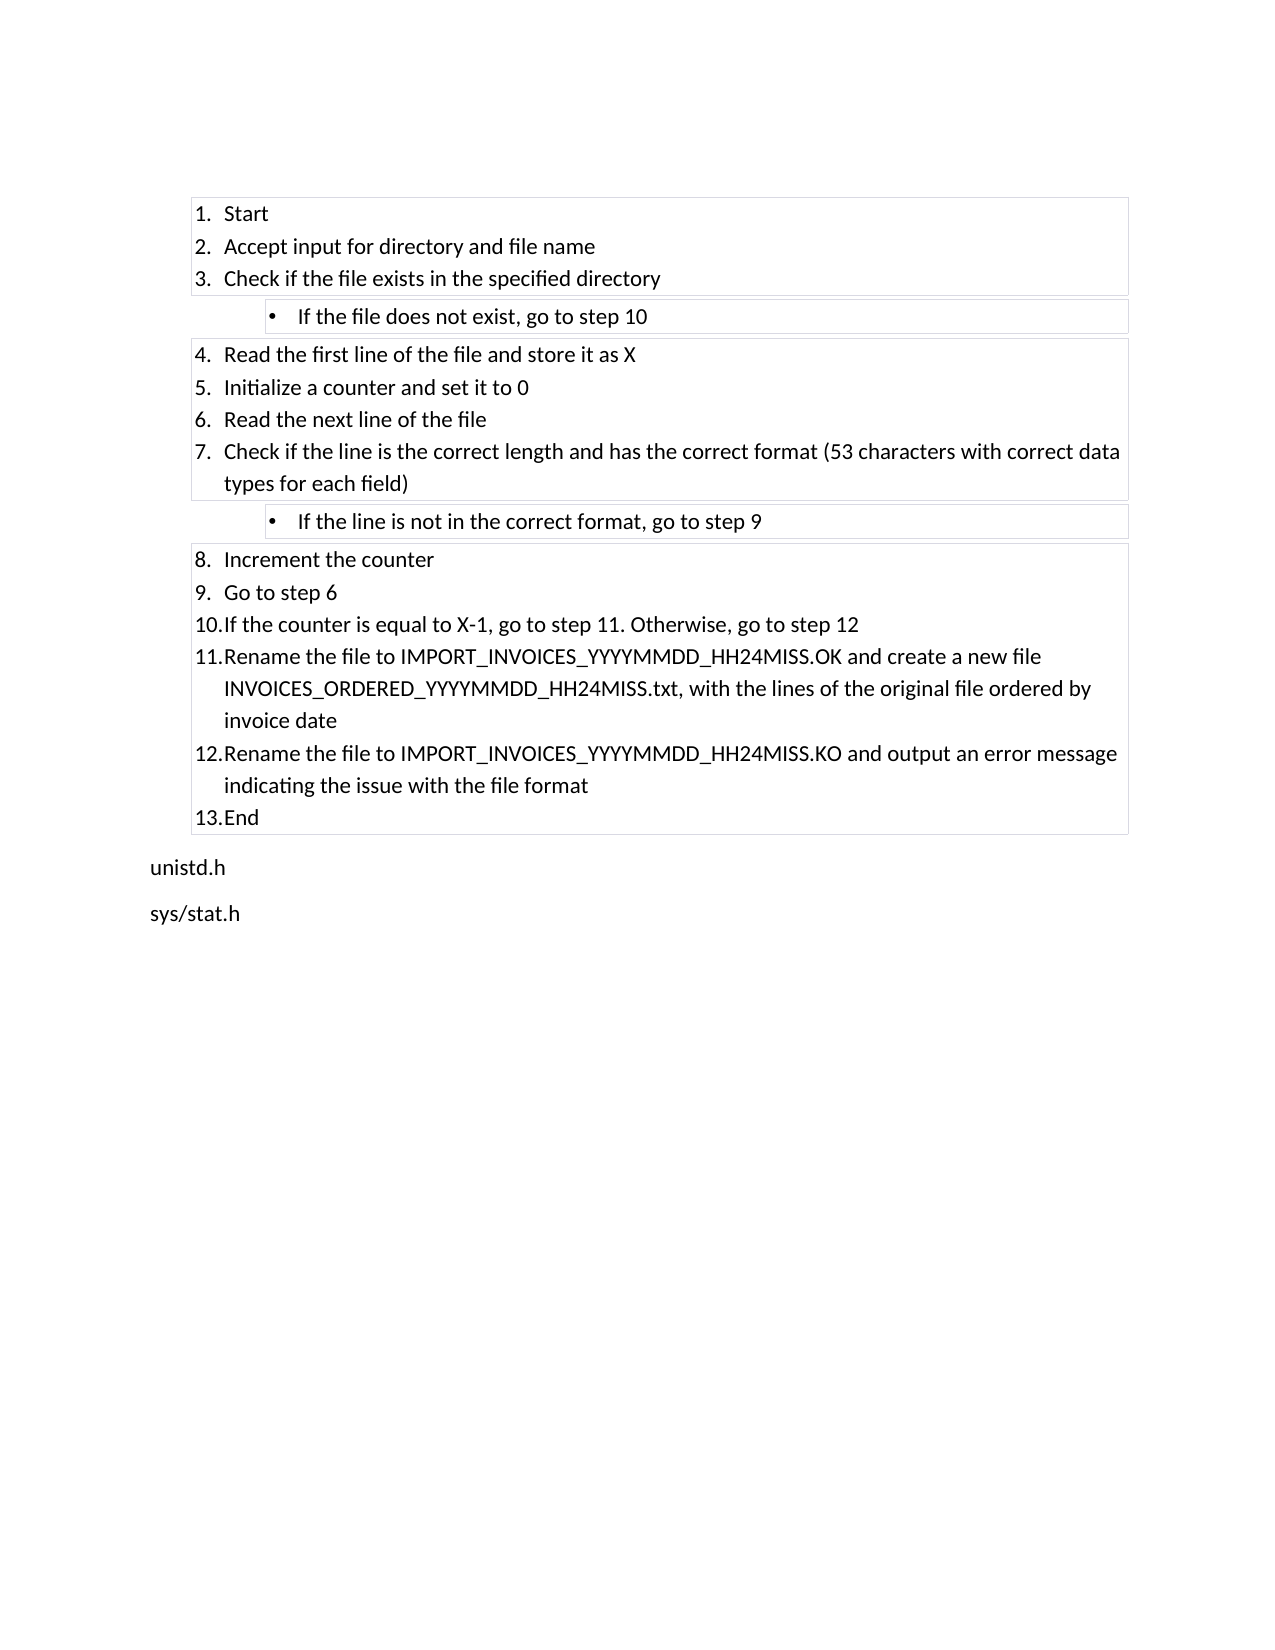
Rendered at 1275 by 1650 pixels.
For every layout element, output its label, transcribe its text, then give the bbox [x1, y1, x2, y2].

list Read the next line of the file [192, 402, 1128, 433]
list Read the first line of the file and store it as X [192, 339, 1128, 368]
list Check if the file exists in the specified directory [192, 261, 1128, 295]
text sys/stat.h [150, 899, 1125, 927]
list Check if the line is the correct length and has the correct format (53 characters with correct data types for each field) [192, 434, 1128, 500]
list If the file does not exist, go to step 10 [266, 300, 1128, 333]
list Initialize a counter and set it to 0 [192, 369, 1128, 401]
list Rename the file to IMPORT_INVOICES_YYYYMMDD_HH24MISS.KO and output an error message indicating the issue with the file format [192, 736, 1128, 799]
list If the counter is equal to X-1, go to step 11. Otherwise, go to step 12 [192, 607, 1128, 638]
text unistd.h [150, 853, 1125, 881]
list Rename the file to IMPORT_INVOICES_YYYYMMDD_HH24MISS.OK and create a new file INVOICES_ORDERED_YYYYMMDD_HH24MISS.txt, with the lines of the original file ordered by invoice date [192, 639, 1128, 734]
list Start [192, 198, 1128, 228]
list If the line is not in the correct format, go to step 9 [266, 505, 1128, 538]
list End [192, 800, 1128, 834]
list Increment the counter [192, 544, 1128, 574]
list Go to step 6 [192, 575, 1128, 606]
list Accept input for directory and file name [192, 229, 1128, 260]
